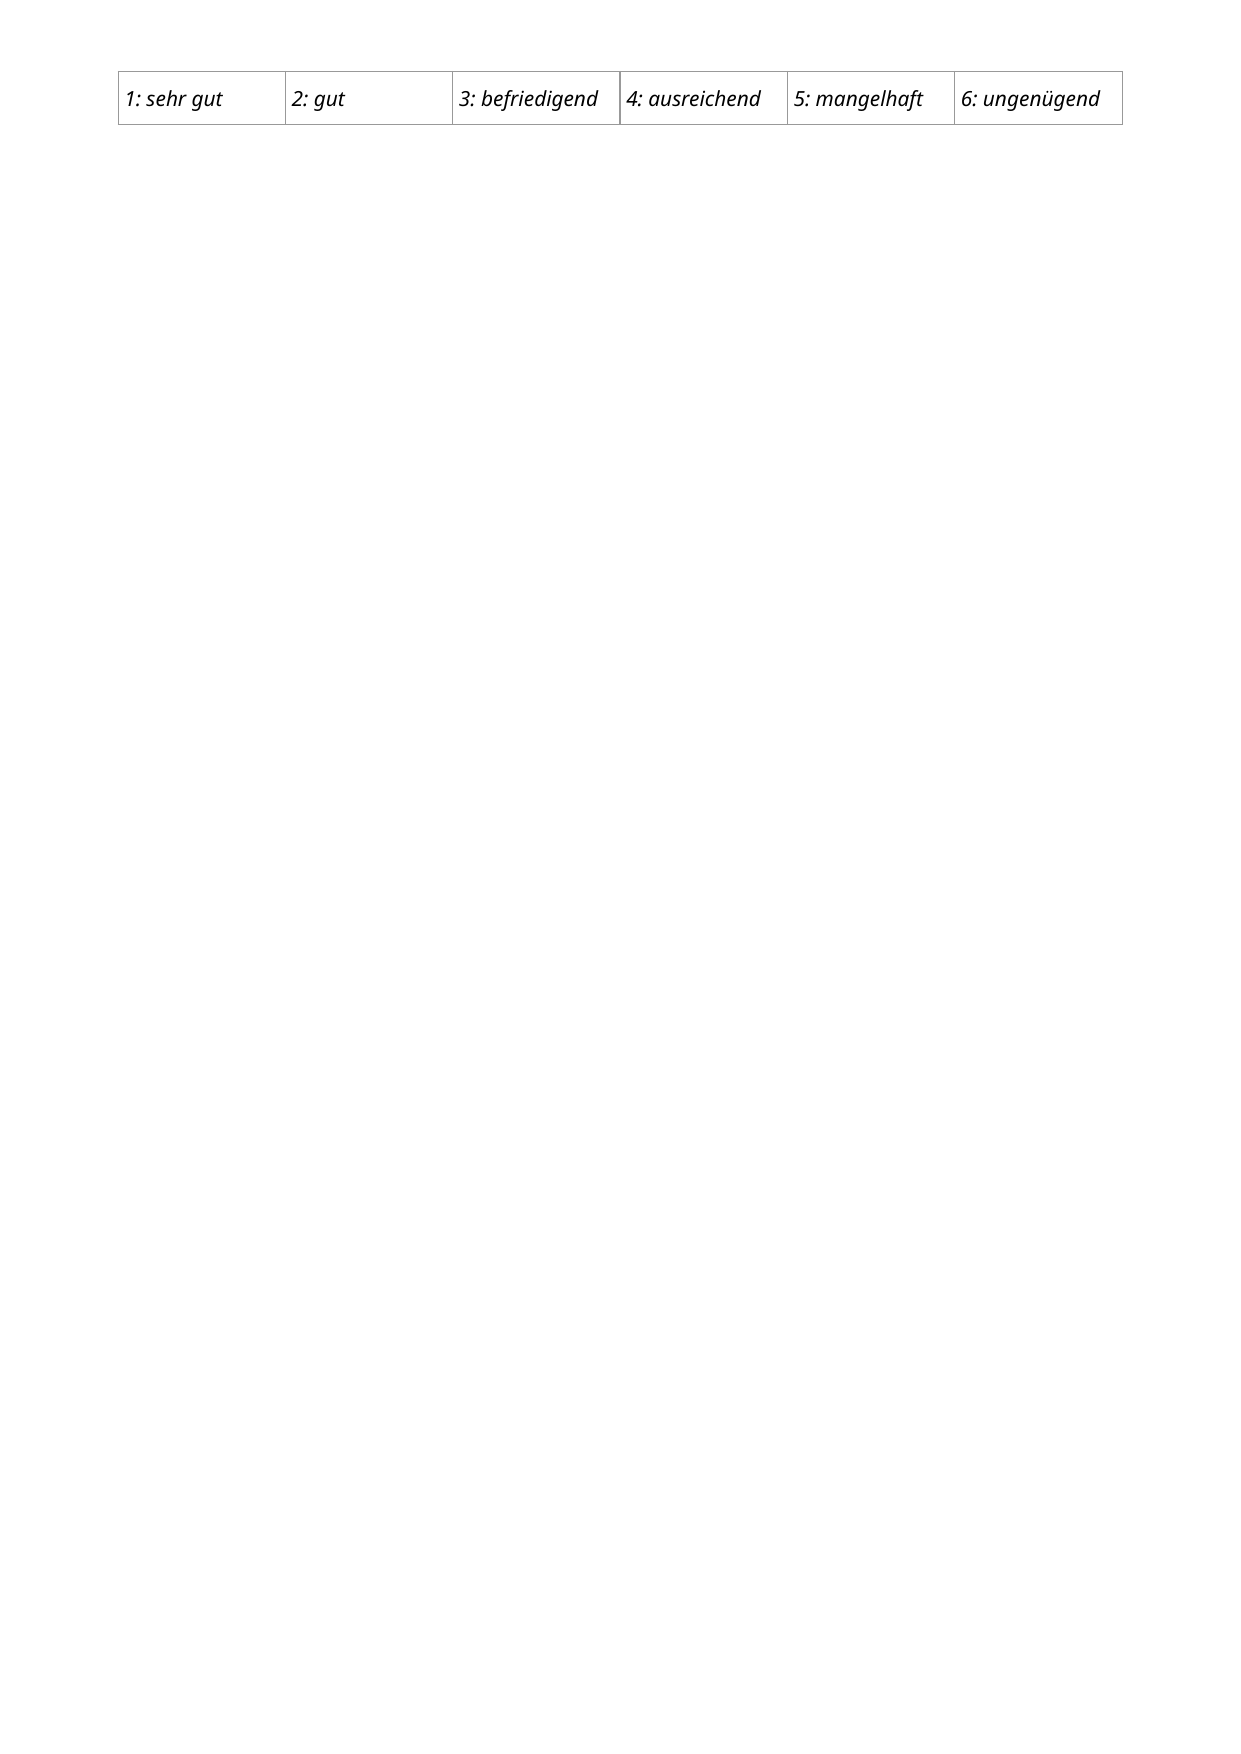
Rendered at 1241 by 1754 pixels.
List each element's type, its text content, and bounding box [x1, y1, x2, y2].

table_cell 2: gut [286, 72, 452, 124]
table_cell 4: ausreichend [621, 72, 787, 124]
table_cell 1: sehr gut [119, 72, 285, 124]
table_cell 5: mangelhaft [788, 72, 954, 124]
table_cell 6: ungenügend [955, 72, 1122, 124]
table_cell 3: befriedigend [453, 72, 619, 124]
